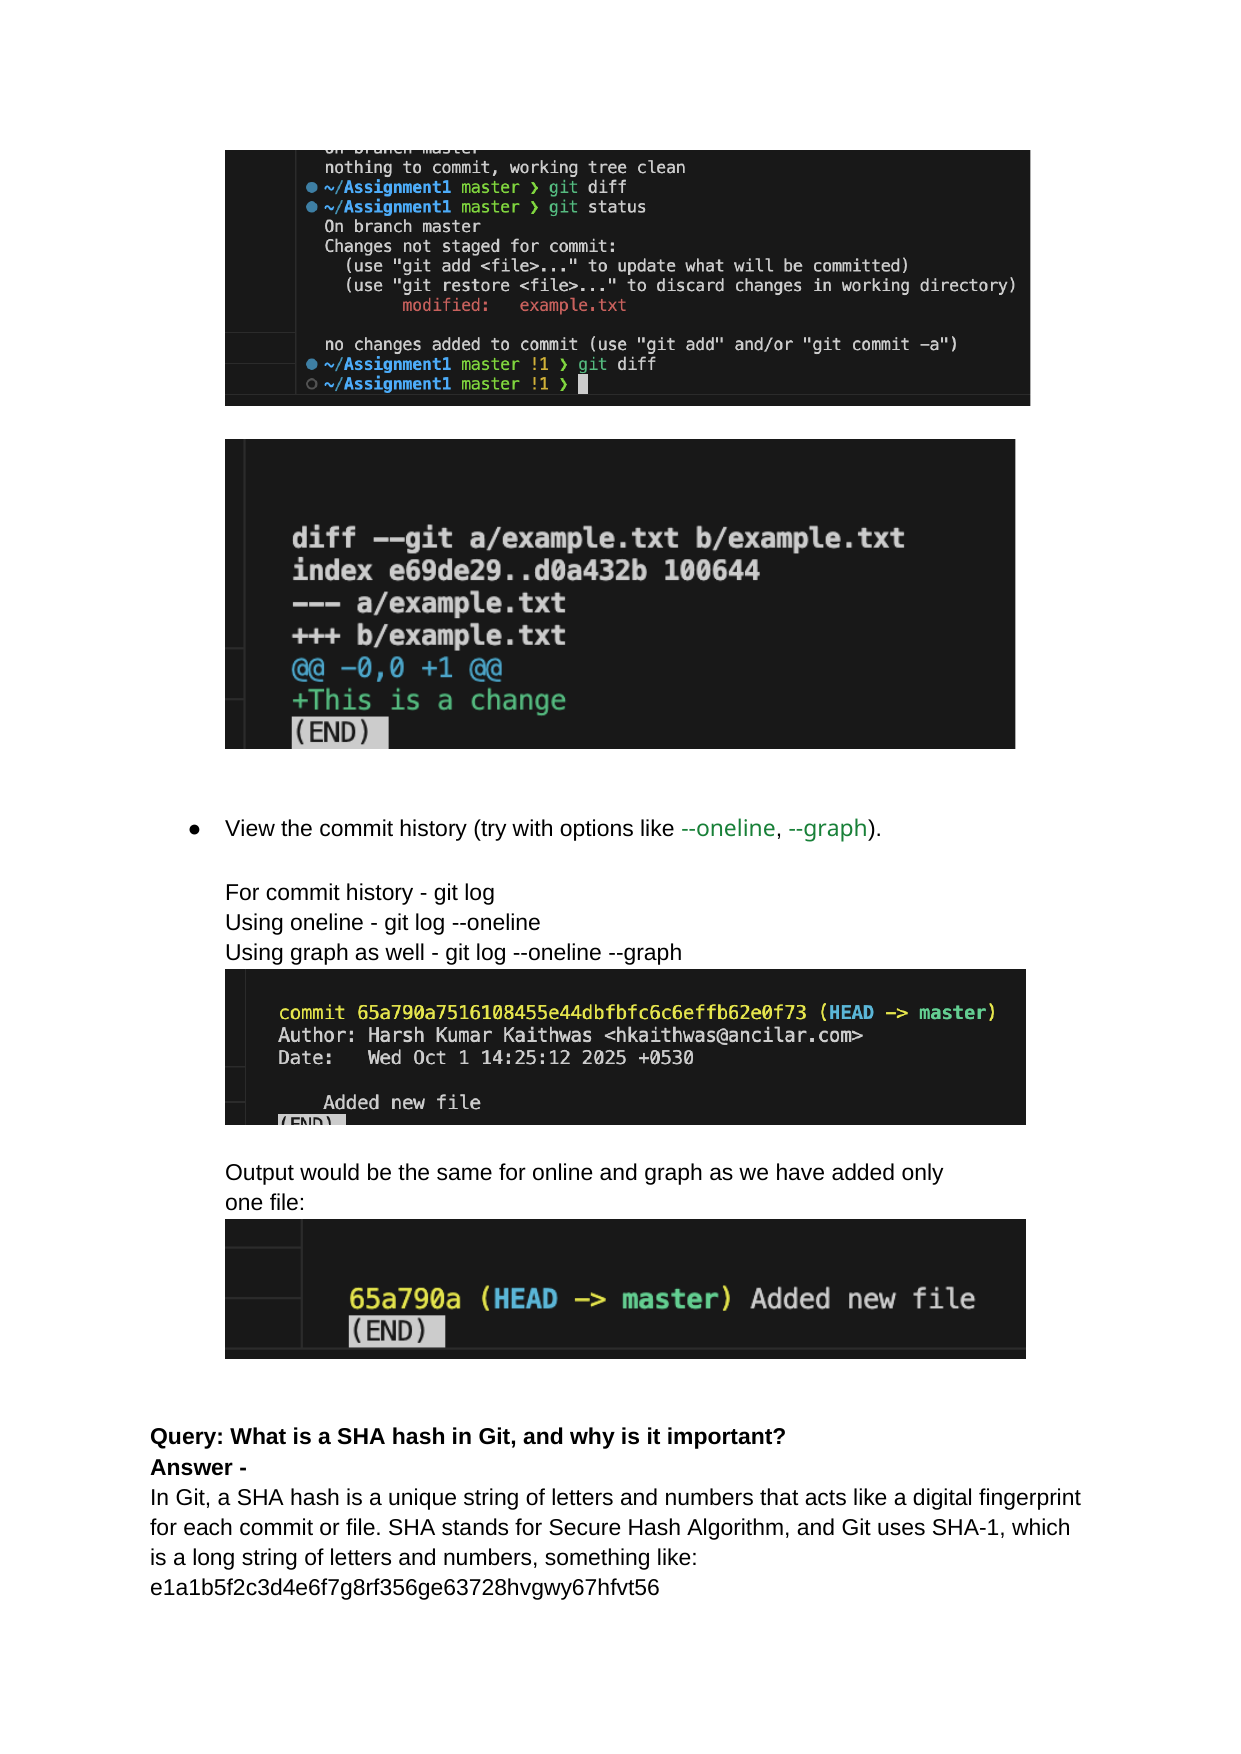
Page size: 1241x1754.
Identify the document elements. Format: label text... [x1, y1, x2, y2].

list View the commit history (try with options like --oneline, --graph). [187, 812, 1090, 844]
text Using oneline - git log --oneline [150, 909, 1090, 935]
picture [225, 439, 1016, 749]
text one file: [150, 1189, 1090, 1215]
picture [225, 150, 1031, 406]
picture [225, 969, 1026, 1125]
text Query: What is a SHA hash in Git, and why is it important? [150, 1423, 1090, 1449]
text Answer - [150, 1453, 1090, 1480]
text Output would be the same for online and graph as we have added only [150, 1159, 1090, 1185]
text Using graph as well - git log --oneline --graph [150, 939, 1090, 965]
picture [225, 1219, 1026, 1359]
text For commit history - git log [150, 878, 1090, 905]
text In Git, a SHA hash is a unique string of letters and numbers that acts like a digital fingerprint for each commit or file. SHA stands for Secure Hash Algorithm, and Git uses SHA-1, which is a long string of letters and numbers, something like: e1a1b5f2c3d4e6f7g8rf356ge63728hvgwy67hfvt56 [150, 1484, 1090, 1601]
